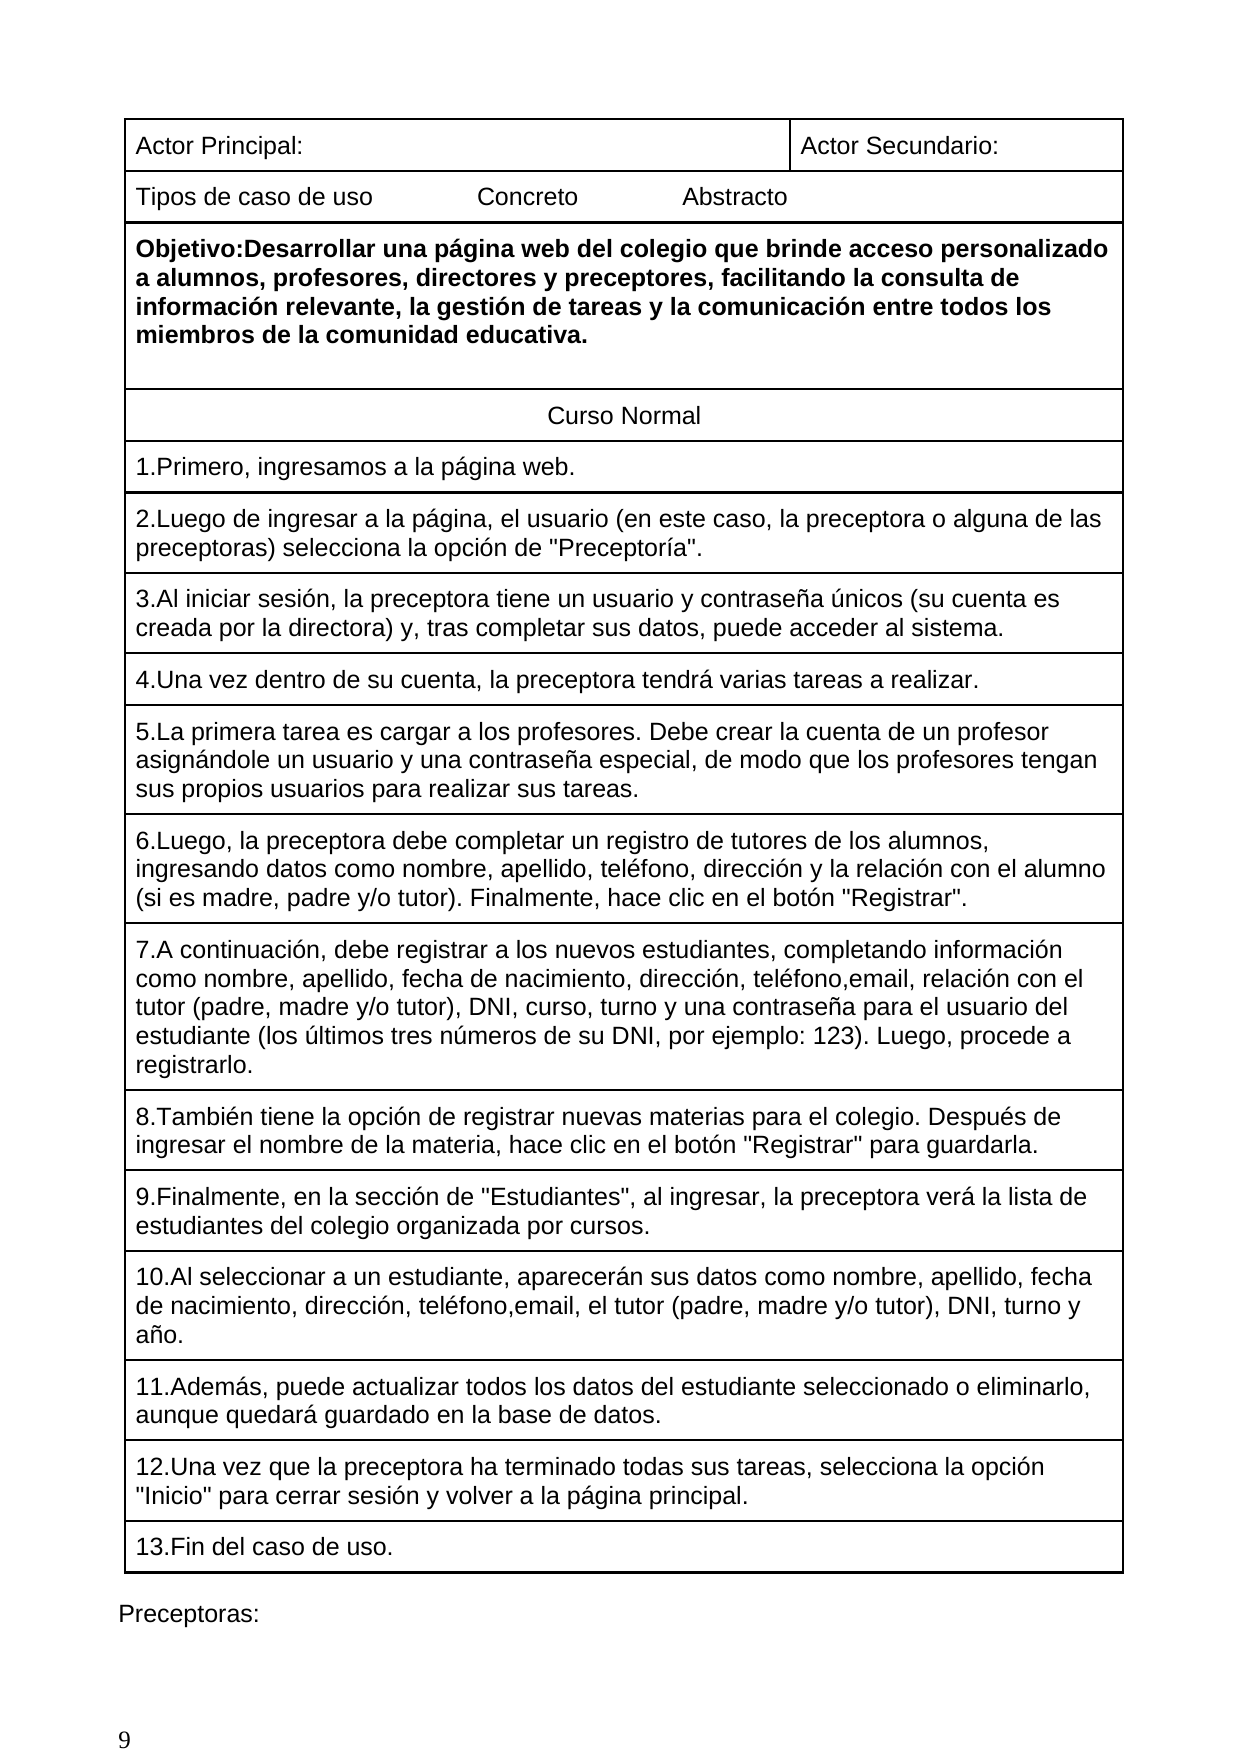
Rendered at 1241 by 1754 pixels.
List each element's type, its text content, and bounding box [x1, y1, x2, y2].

table_cell Tipos de caso de uso Concreto Abstracto [126, 172, 1122, 221]
table_cell Curso Normal [126, 390, 1122, 440]
table_cell 12.Una vez que la preceptora ha terminado todas sus tareas, selecciona la opción "Inicio" para cerrar sesión y volver a la página principal. [126, 1441, 1122, 1520]
table_cell 3.Al iniciar sesión, la preceptora tiene un usuario y contraseña únicos (su cuenta es creada por la directora) y, tras completar sus datos, puede acceder al sistema. [126, 574, 1122, 652]
table_cell Objetivo:Desarrollar una página web del colegio que brinde acceso personalizado a alumnos, profesores, directores y preceptores, facilitando la consulta de información relevante, la gestión de tareas y la comunicación entre todos los miembros de la comunidad educativa. [126, 224, 1122, 388]
table_cell 1.Primero, ingresamos a la página web. [126, 442, 1122, 491]
table_cell 8.También tiene la opción de registrar nuevas materias para el colegio. Después de ingresar el nombre de la materia, hace clic en el botón "Registrar" para guardarla. [126, 1091, 1122, 1169]
text Preceptoras: [118, 1598, 1122, 1627]
table_cell Actor Secundario: [791, 120, 1122, 170]
table_cell 9.Finalmente, en la sección de "Estudiantes", al ingresar, la preceptora verá la lista de estudiantes del colegio organizada por cursos. [126, 1171, 1122, 1250]
table_cell 2.Luego de ingresar a la página, el usuario (en este caso, la preceptora o alguna de las preceptoras) selecciona la opción de "Preceptoría". [126, 494, 1122, 572]
table_cell 5.La primera tarea es cargar a los profesores. Debe crear la cuenta de un profesor asignándole un usuario y una contraseña especial, de modo que los profesores tengan sus propios usuarios para realizar sus tareas. [126, 706, 1122, 813]
table_cell 4.Una vez dentro de su cuenta, la preceptora tendrá varias tareas a realizar. [126, 654, 1122, 704]
table_cell 6.Luego, la preceptora debe completar un registro de tutores de los alumnos, ingresando datos como nombre, apellido, teléfono, dirección y la relación con el alumno (si es madre, padre y/o tutor). Finalmente, hace clic en el botón "Registrar". [126, 815, 1122, 922]
table_cell 13.Fin del caso de uso. [126, 1522, 1122, 1571]
table_cell 10.Al seleccionar a un estudiante, aparecerán sus datos como nombre, apellido, fecha de nacimiento, dirección, teléfono,email, el tutor (padre, madre y/o tutor), DNI, turno y año. [126, 1252, 1122, 1359]
table_cell Actor Principal: [126, 120, 789, 170]
table_cell 11.Además, puede actualizar todos los datos del estudiante seleccionado o eliminarlo, aunque quedará guardado en la base de datos. [126, 1361, 1122, 1439]
table_cell 7.A continuación, debe registrar a los nuevos estudiantes, completando información como nombre, apellido, fecha de nacimiento, dirección, teléfono,email, relación con el tutor (padre, madre y/o tutor), DNI, curso, turno y una contraseña para el usuario del estudiante (los últimos tres números de su DNI, por ejemplo: 123). Luego, procede a registrarlo. [126, 924, 1122, 1089]
